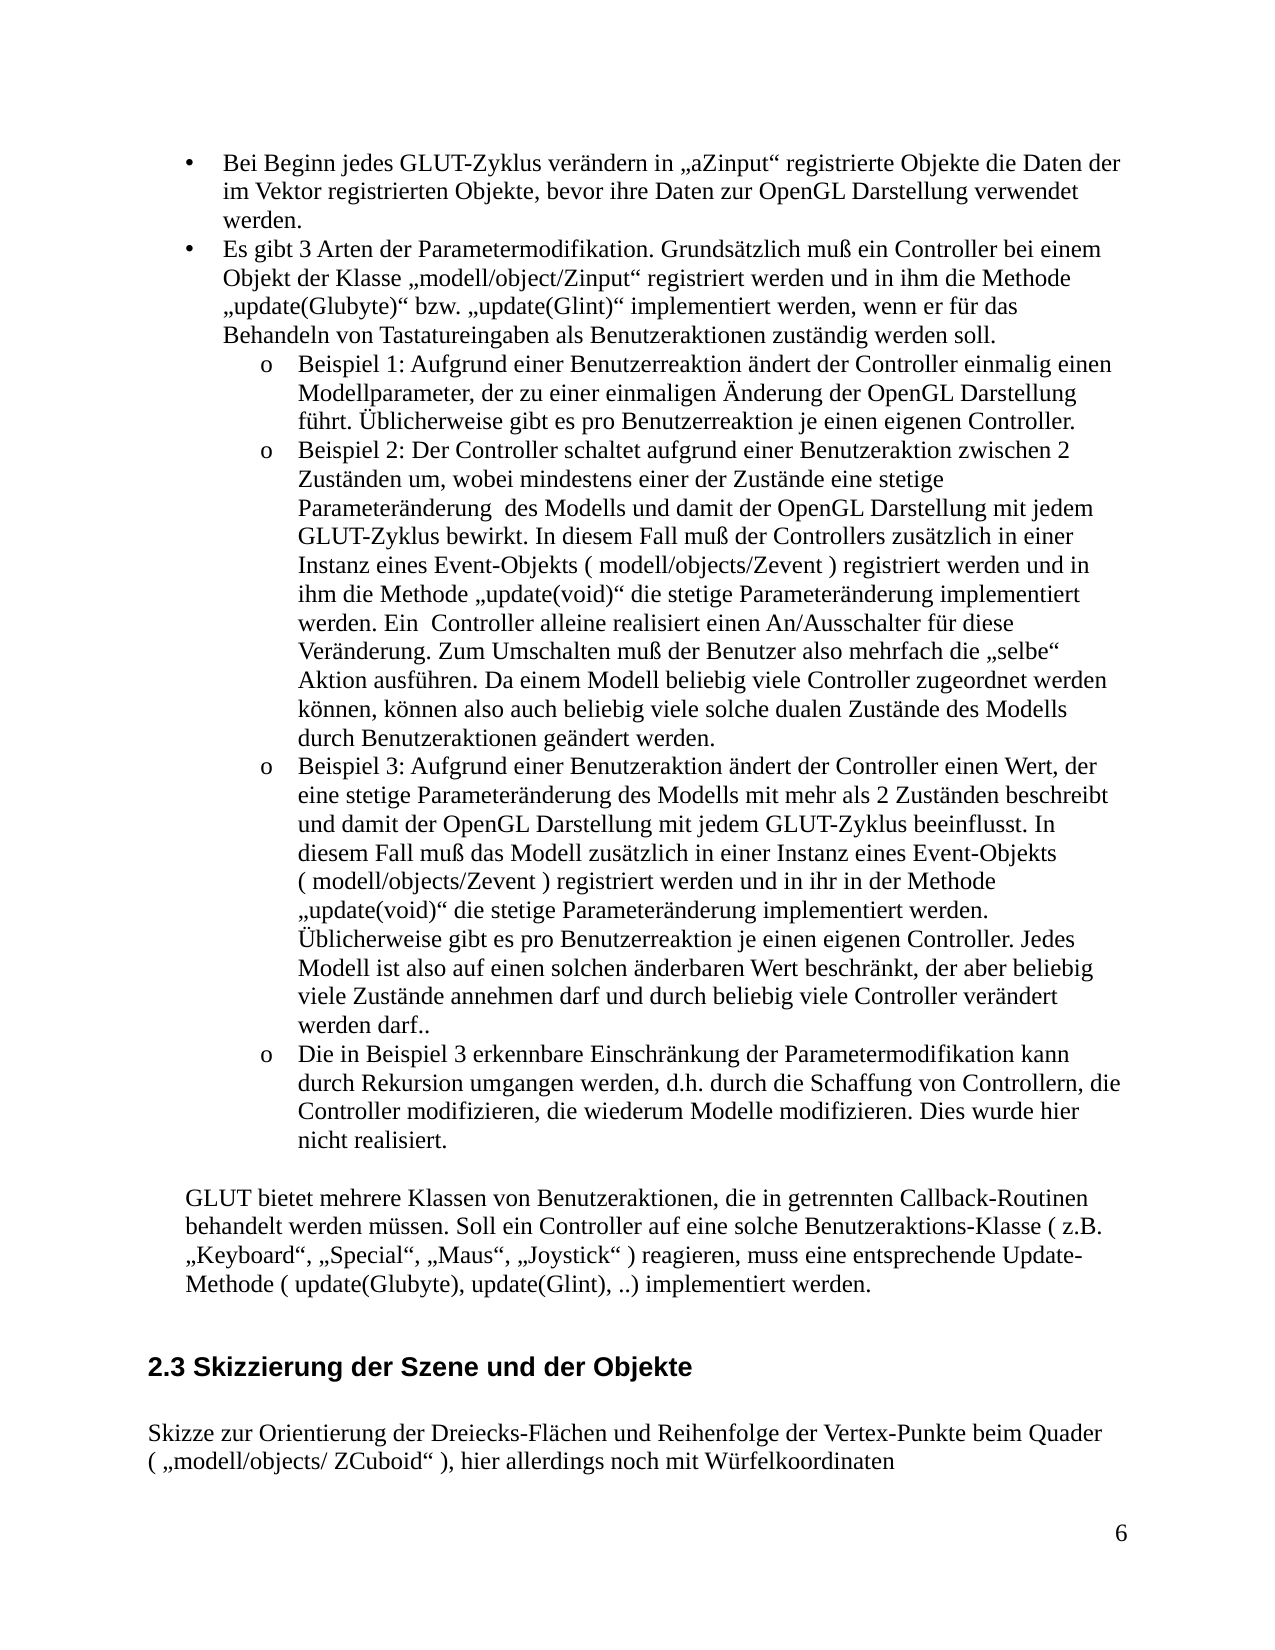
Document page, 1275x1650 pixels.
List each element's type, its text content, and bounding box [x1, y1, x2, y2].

list Beispiel 2: Der Controller schaltet aufgrund einer Benutzeraktion zwischen 2 Zuständen um, wobei mindestens einer der Zustände eine stetige Parameteränderung des Modells und damit der OpenGL Darstellung mit jedem GLUT-Zyklus bewirkt. In diesem Fall muß der Controllers zusätzlich in einer Instanz eines Event-Objekts ( modell/objects/Zevent ) registriert werden und in ihm die Methode „update(void)“ die stetige Parameteränderung implementiert werden. Ein Controller alleine realisiert einen An/Ausschalter für diese Veränderung. Zum Umschalten muß der Benutzer also mehrfach die „selbe“ Aktion ausführen. Da einem Modell beliebig viele Controller zugeordnet werden können, können also auch beliebig viele solche dualen Zustände des Modells durch Benutzeraktionen geändert werden. [260, 435, 1127, 751]
list Es gibt 3 Arten der Parametermodifikation. Grundsätzlich muß ein Controller bei einem Objekt der Klasse „modell/object/Zinput“ registriert werden und in ihm die Methode „update(Glubyte)“ bzw. „update(Glint)“ implementiert werden, wenn er für das Behandeln von Tastatureingaben als Benutzeraktionen zuständig werden soll. [185, 234, 1127, 349]
text GLUT bietet mehrere Klassen von Benutzeraktionen, die in getrennten Callback-Routinen behandelt werden müssen. Soll ein Controller auf eine solche Benutzeraktions-Klasse ( z.B. „Keyboard“, „Special“, „Maus“, „Joystick“ ) reagieren, muss eine entsprechende Update-Methode ( update(Glubyte), update(Glint), ..) implementiert werden. [185, 1183, 1127, 1298]
list Bei Beginn jedes GLUT-Zyklus verändern in „aZinput“ registrierte Objekte die Daten der im Vektor registrierten Objekte, bevor ihre Daten zur OpenGL Darstellung verwendet werden. [185, 148, 1127, 234]
list Die in Beispiel 3 erkennbare Einschränkung der Parametermodifikation kann durch Rekursion umgangen werden, d.h. durch die Schaffung von Controllern, die Controller modifizieren, die wiederum Modelle modifizieren. Dies wurde hier nicht realisiert. [260, 1039, 1127, 1154]
subtitle 2.3 Skizzierung der Szene und der Objekte [148, 1351, 1127, 1383]
list Beispiel 3: Aufgrund einer Benutzeraktion ändert der Controller einen Wert, der eine stetige Parameteränderung des Modells mit mehr als 2 Zuständen beschreibt und damit der OpenGL Darstellung mit jedem GLUT-Zyklus beeinflusst. In diesem Fall muß das Modell zusätzlich in einer Instanz eines Event-Objekts ( modell/objects/Zevent ) registriert werden und in ihr in der Methode „update(void)“ die stetige Parameteränderung implementiert werden. Üblicherweise gibt es pro Benutzerreaktion je einen eigenen Controller. Jedes Modell ist also auf einen solchen änderbaren Wert beschränkt, der aber beliebig viele Zustände annehmen darf und durch beliebig viele Controller verändert werden darf.. [260, 751, 1127, 1039]
list Beispiel 1: Aufgrund einer Benutzerreaktion ändert der Controller einmalig einen Modellparameter, der zu einer einmaligen Änderung der OpenGL Darstellung führt. Üblicherweise gibt es pro Benutzerreaktion je einen eigenen Controller. [260, 349, 1127, 435]
text Skizze zur Orientierung der Dreiecks-Flächen und Reihenfolge der Vertex-Punkte beim Quader ( „modell/objects/ ZCuboid“ ), hier allerdings noch mit Würfelkoordinaten [148, 1418, 1127, 1475]
